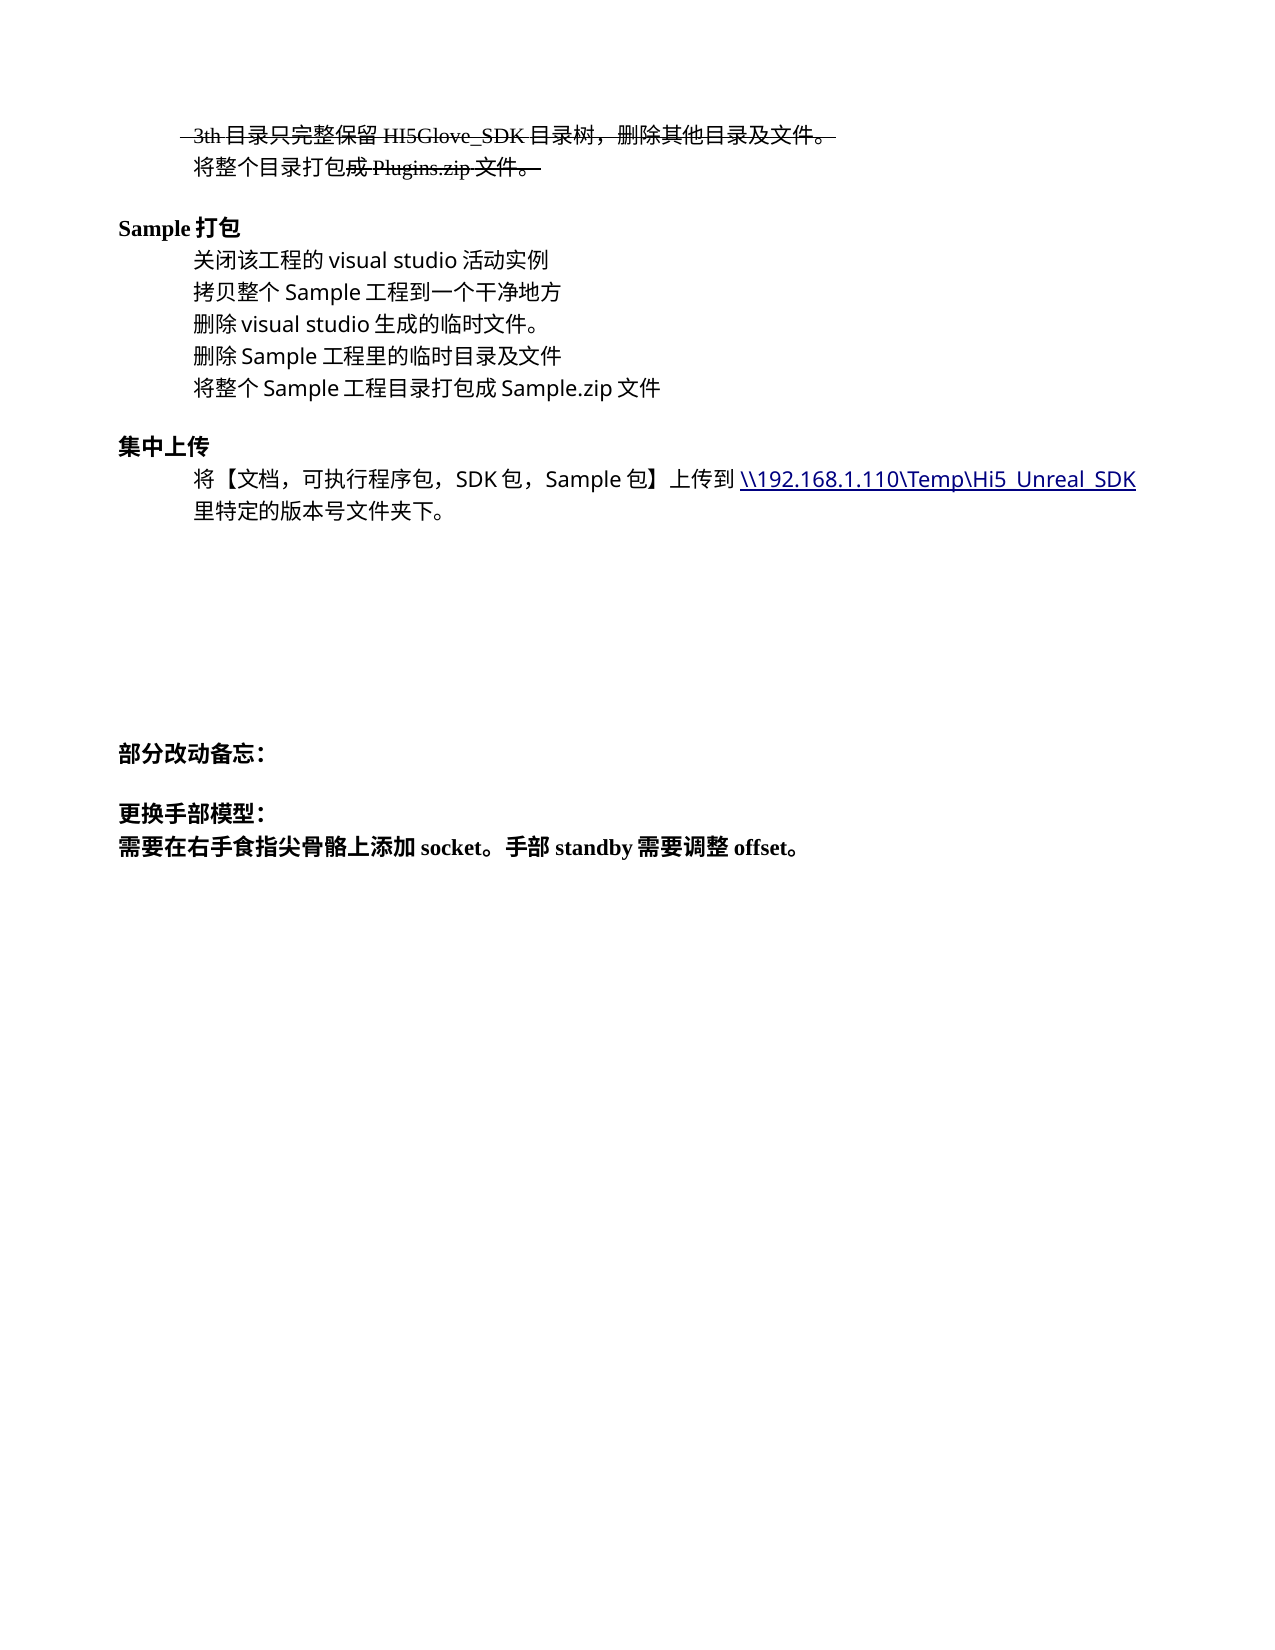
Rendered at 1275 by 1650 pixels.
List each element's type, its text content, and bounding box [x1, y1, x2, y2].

text 需要在右手食指尖骨骼上添加socket。手部standby需要调整offset。 [118, 829, 1157, 862]
text Sample打包 [118, 210, 1157, 243]
list 将整个Sample工程目录打包成Sample.zip文件 [156, 371, 1157, 402]
list 删除visual studio生成的临时文件。 [156, 307, 1157, 339]
text 集中上传 [118, 429, 1157, 462]
text 更换手部模型： [118, 796, 1157, 829]
list 将整个目录打包成Plugins.zip文件。 [156, 150, 1157, 181]
text 部分改动备忘： [118, 736, 1157, 769]
list 关闭该工程的visual studio活动实例 [156, 243, 1157, 275]
list 将【文档，可执行程序包，SDK包，Sample包】上传到 \\192.168.1.110\Temp\Hi5_Unreal_SDK 里特定的版本号文件夹下。 [156, 462, 1157, 525]
list 拷贝整个Sample工程到一个干净地方 [156, 275, 1157, 307]
list 3th目录只完整保留HI5Glove_SDK目录树，删除其他目录及文件。 [156, 118, 1157, 150]
list 删除Sample工程里的临时目录及文件 [156, 339, 1157, 371]
